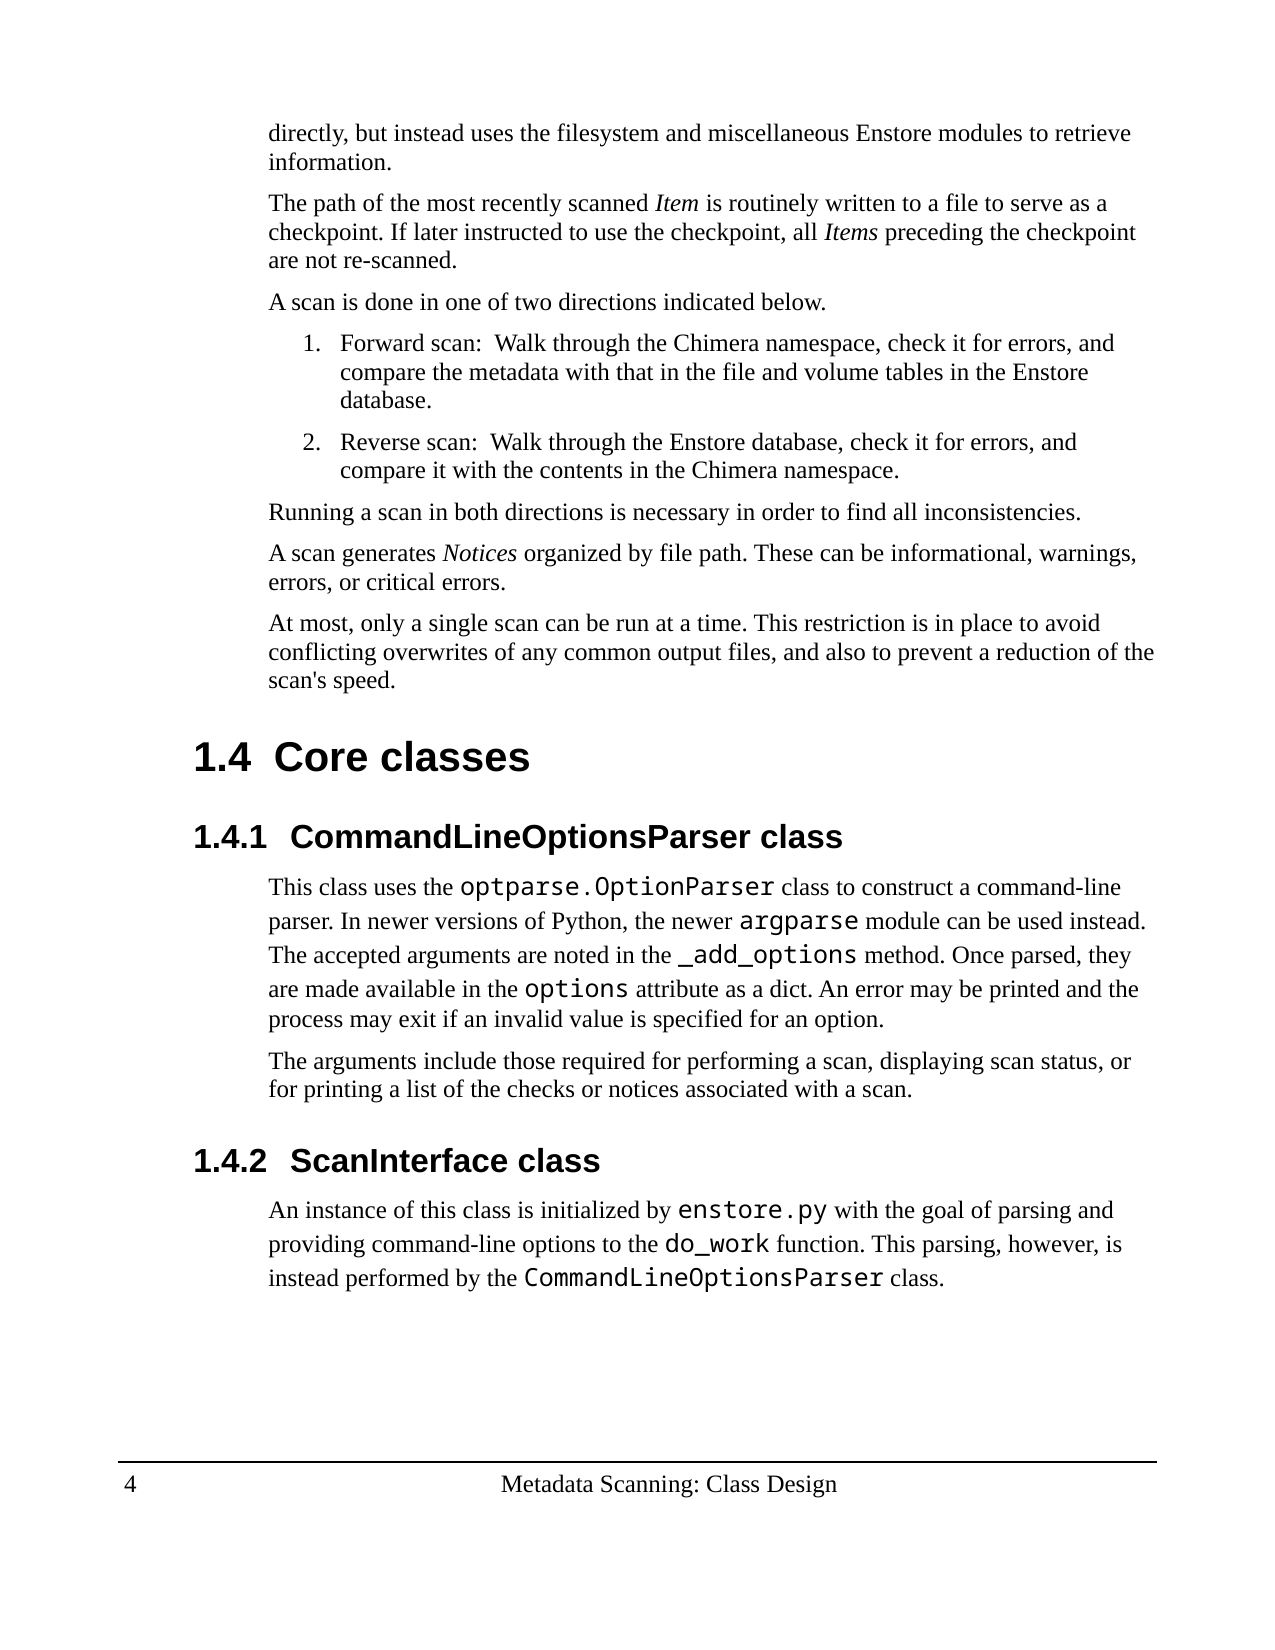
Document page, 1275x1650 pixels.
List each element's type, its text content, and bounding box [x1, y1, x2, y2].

text The path of the most recently scanned Item is routinely written to a file to serve as a checkpoint. If later instructed to use the checkpoint, all Items preceding the checkpoint are not re-scanned. [268, 188, 1157, 274]
list Reverse scan: Walk through the Enstore database, check it for errors, and compare it with the contents in the Chimera namespace. [302, 427, 1157, 484]
subtitle Core classes [193, 732, 1157, 780]
text A scan is done in one of two directions indicated below. [268, 287, 1157, 316]
text At most, only a single scan can be run at a time. This restriction is in place to avoid conflicting overwrites of any common output files, and also to prevent a reduction of the scan's speed. [268, 608, 1157, 694]
subtitle ScanInterface class [156, 1141, 1157, 1179]
text This class uses the optparse.OptionParser class to construct a command-line parser. In newer versions of Python, the newer argparse module can be used instead. The accepted arguments are noted in the _add_options method. Once parsed, they are made available in the options attribute as a dict. An error may be printed and the process may exit if an invalid value is specified for an option. [268, 868, 1157, 1033]
text An instance of this class is initialized by enstore.py with the goal of parsing and providing command-line options to the do_work function. This parsing, however, is instead performed by the CommandLineOptionsParser class. [268, 1192, 1157, 1294]
list Forward scan: Walk through the Chimera namespace, check it for errors, and compare the metadata with that in the file and volume tables in the Enstore database. [302, 328, 1157, 414]
subtitle CommandLineOptionsParser class [156, 817, 1157, 856]
text A scan generates Notices organized by file path. These can be informational, warnings, errors, or critical errors. [268, 538, 1157, 596]
text The arguments include those required for performing a scan, displaying scan status, or for printing a list of the checks or notices associated with a scan. [268, 1046, 1157, 1103]
text Running a scan in both directions is necessary in order to find all inconsistencies. [268, 497, 1157, 526]
text directly, but instead uses the filesystem and miscellaneous Enstore modules to retrieve information. [268, 118, 1157, 176]
